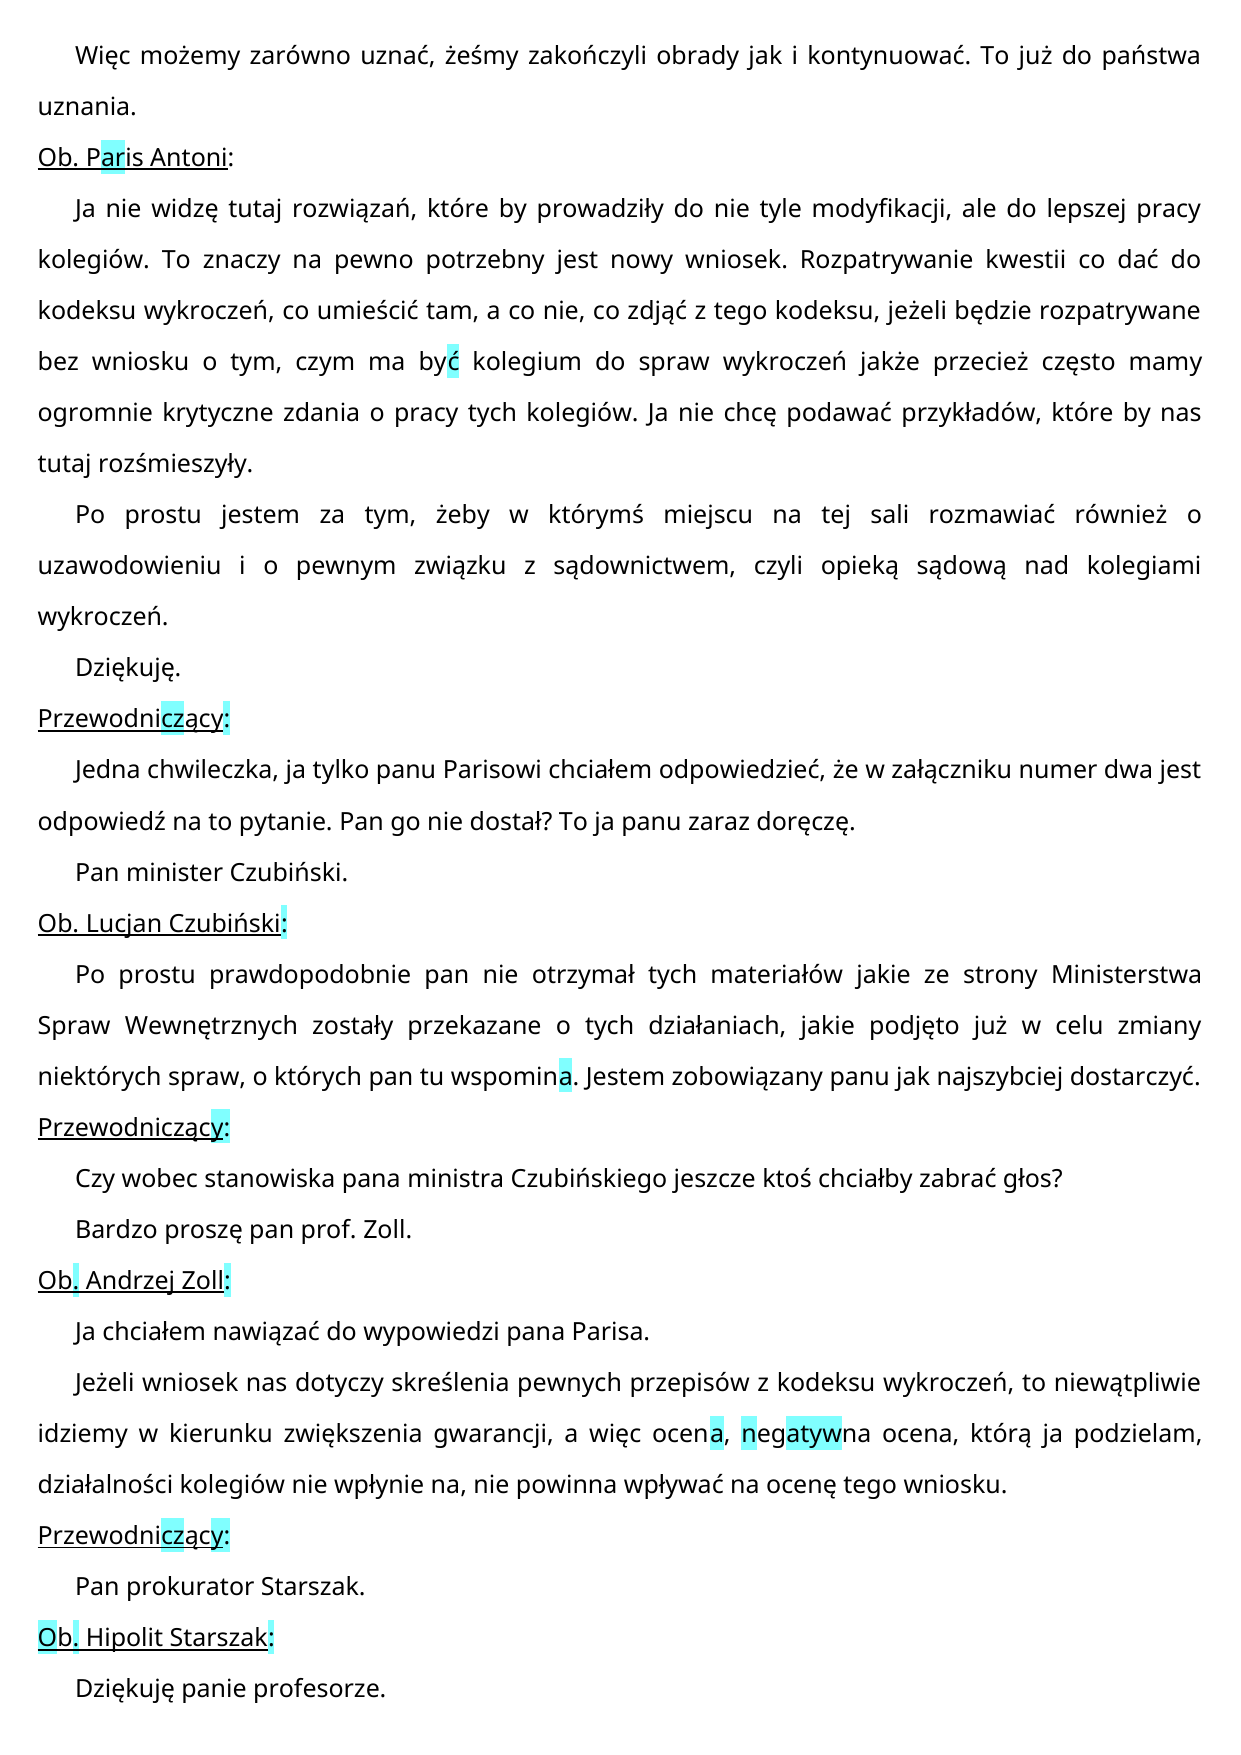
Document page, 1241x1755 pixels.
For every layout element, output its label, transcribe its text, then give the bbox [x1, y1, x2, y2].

text Ob. Lucjan Czubiński: [37, 905, 1203, 939]
text Pan minister Czubiński. [37, 854, 1203, 888]
text Więc możemy zarówno uznać, żeśmy zakończyli obrady jak i kontynuować. To już do państwa uznania. [37, 37, 1203, 123]
text Przewodniczący: [37, 1518, 1203, 1552]
text Bardzo proszę pan prof. Zoll. [37, 1211, 1203, 1246]
text Dziękuję panie profesorze. [37, 1671, 1203, 1705]
text Po prostu jestem za tym, żeby w którymś miejscu na tej sali rozmawiać również o uzawodowieniu i o pewnym związku z sądownictwem, czyli opieką sądową nad kolegiami wykroczeń. [37, 497, 1203, 633]
text Ja nie widzę tutaj rozwiązań, które by prowadziły do nie tyle modyfikacji, ale do lepszej pracy kolegiów. To znaczy na pewno potrzebny jest nowy wniosek. Rozpatrywanie kwestii co dać do kodeksu wykroczeń, co umieścić tam, a co nie, co zdjąć z tego kodeksu, jeżeli będzie rozpatrywane bez wniosku o tym, czym ma być kolegium do spraw wykroczeń jakże przecież często mamy ogromnie krytyczne zdania o pracy tych kolegiów. Ja nie chcę podawać przykładów, które by nas tutaj rozśmieszyły. [37, 191, 1203, 480]
text Po prostu prawdopodobnie pan nie otrzymał tych materiałów jakie ze strony Ministerstwa Spraw Wewnętrznych zostały przekazane o tych działaniach, jakie podjęto już w celu zmiany niektórych spraw, o których pan tu wspomina. Jestem zobowiązany panu jak najszybciej dostarczyć. [37, 956, 1203, 1092]
text Czy wobec stanowiska pana ministra Czubińskiego jeszcze ktoś chciałby zabrać głos? [37, 1160, 1203, 1194]
text Ob. Paris Antoni: [37, 139, 1203, 174]
text Dziękuję. [37, 650, 1203, 684]
text Ob. Hipolit Starszak: [37, 1620, 1203, 1654]
text Jedna chwileczka, ja tylko panu Parisowi chciałem odpowiedzieć, że w załączniku numer dwa jest odpowiedź na to pytanie. Pan go nie dostał? To ja panu zaraz doręczę. [37, 752, 1203, 837]
text Ja chciałem nawiązać do wypowiedzi pana Parisa. [37, 1313, 1203, 1348]
text Pan prokurator Starszak. [37, 1569, 1203, 1603]
text Przewodniczący: [37, 701, 1203, 735]
text Ob. Andrzej Zoll: [37, 1262, 1203, 1297]
text Przewodniczący: [37, 1109, 1203, 1143]
text Jeżeli wniosek nas dotyczy skreślenia pewnych przepisów z kodeksu wykroczeń, to niewątpliwie idziemy w kierunku zwiększenia gwarancji, a więc ocena, negatywna ocena, którą ja podzielam, działalności kolegiów nie wpłynie na, nie powinna wpływać na ocenę tego wniosku. [37, 1364, 1203, 1501]
